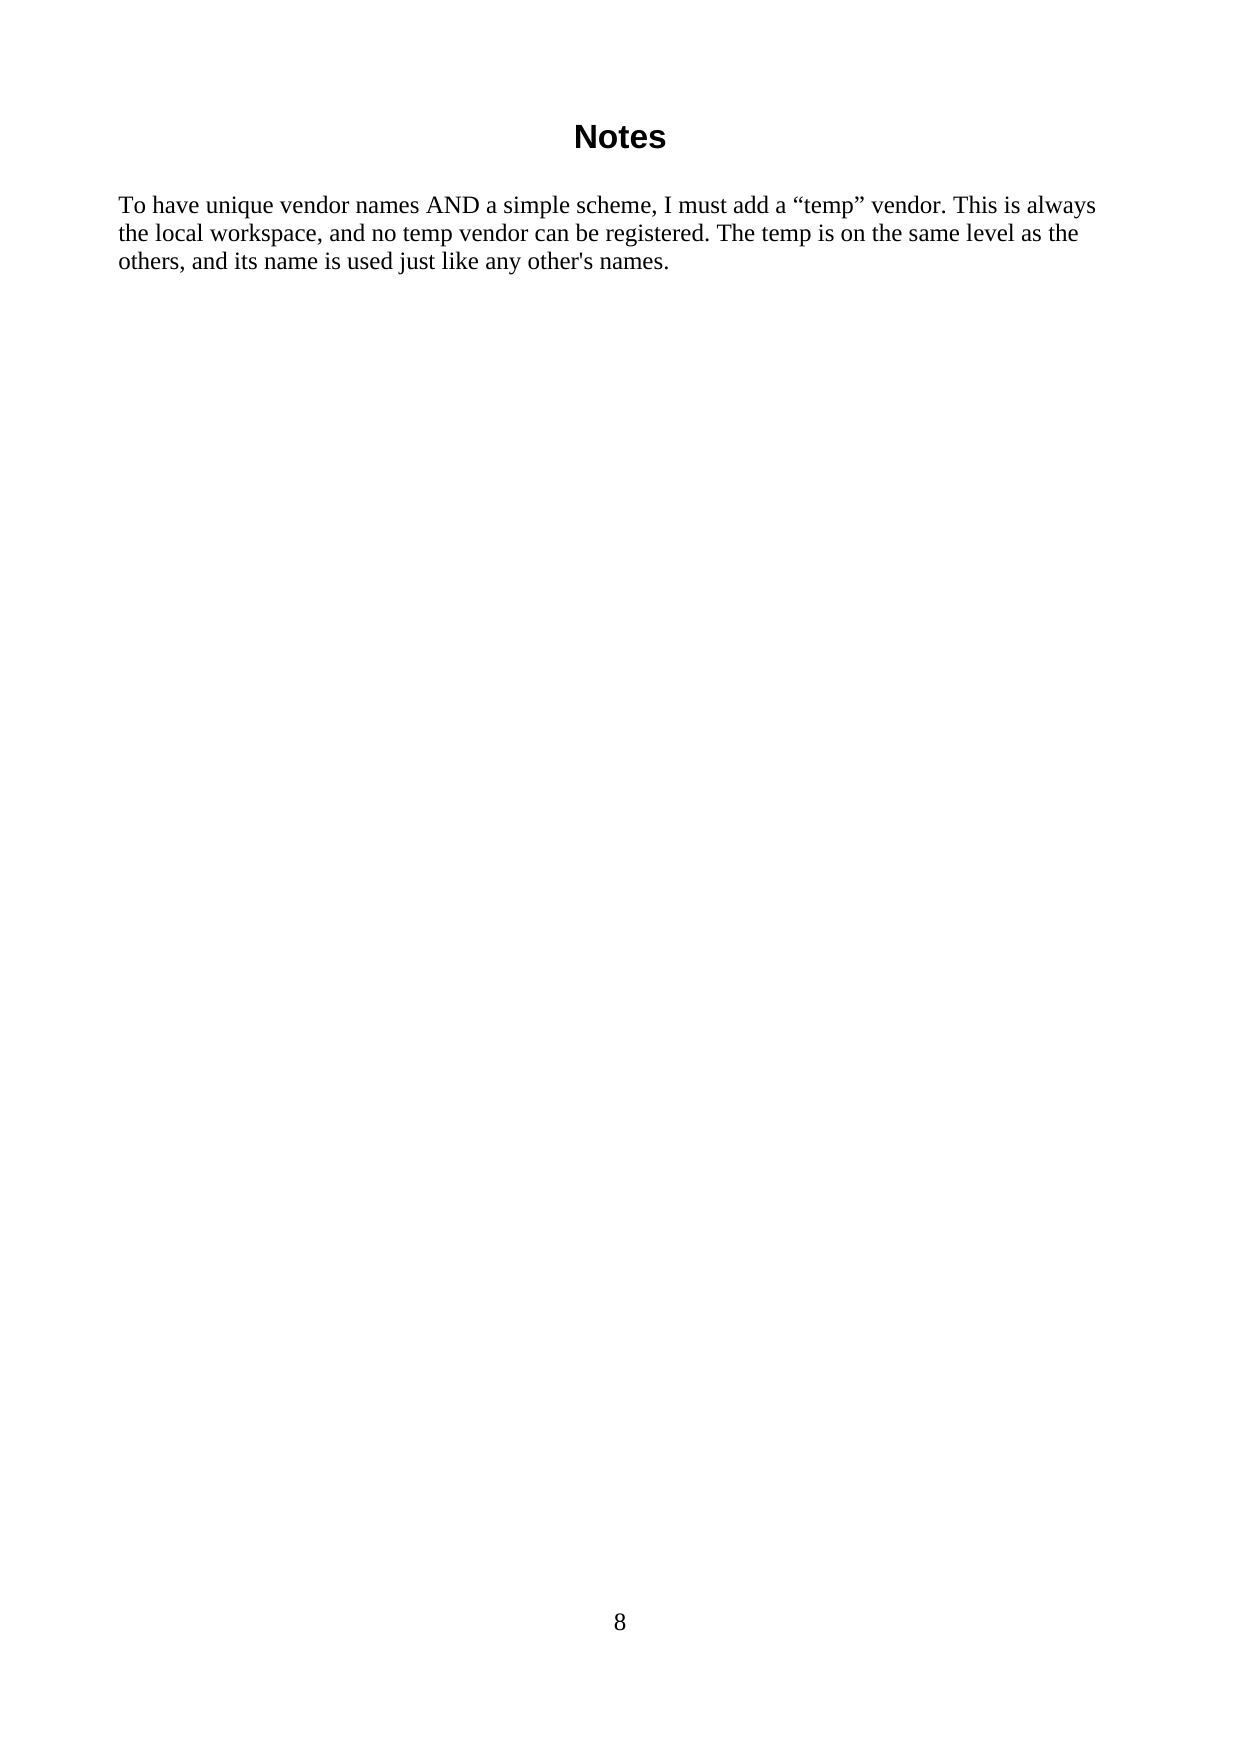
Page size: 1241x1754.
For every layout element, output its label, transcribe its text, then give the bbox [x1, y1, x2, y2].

subtitle Notes [118, 118, 1122, 156]
text To have unique vendor names AND a simple scheme, I must add a “temp” vendor. This is always the local workspace, and no temp vendor can be registered. The temp is on the same level as the others, and its name is used just like any other's names. [118, 192, 1122, 275]
